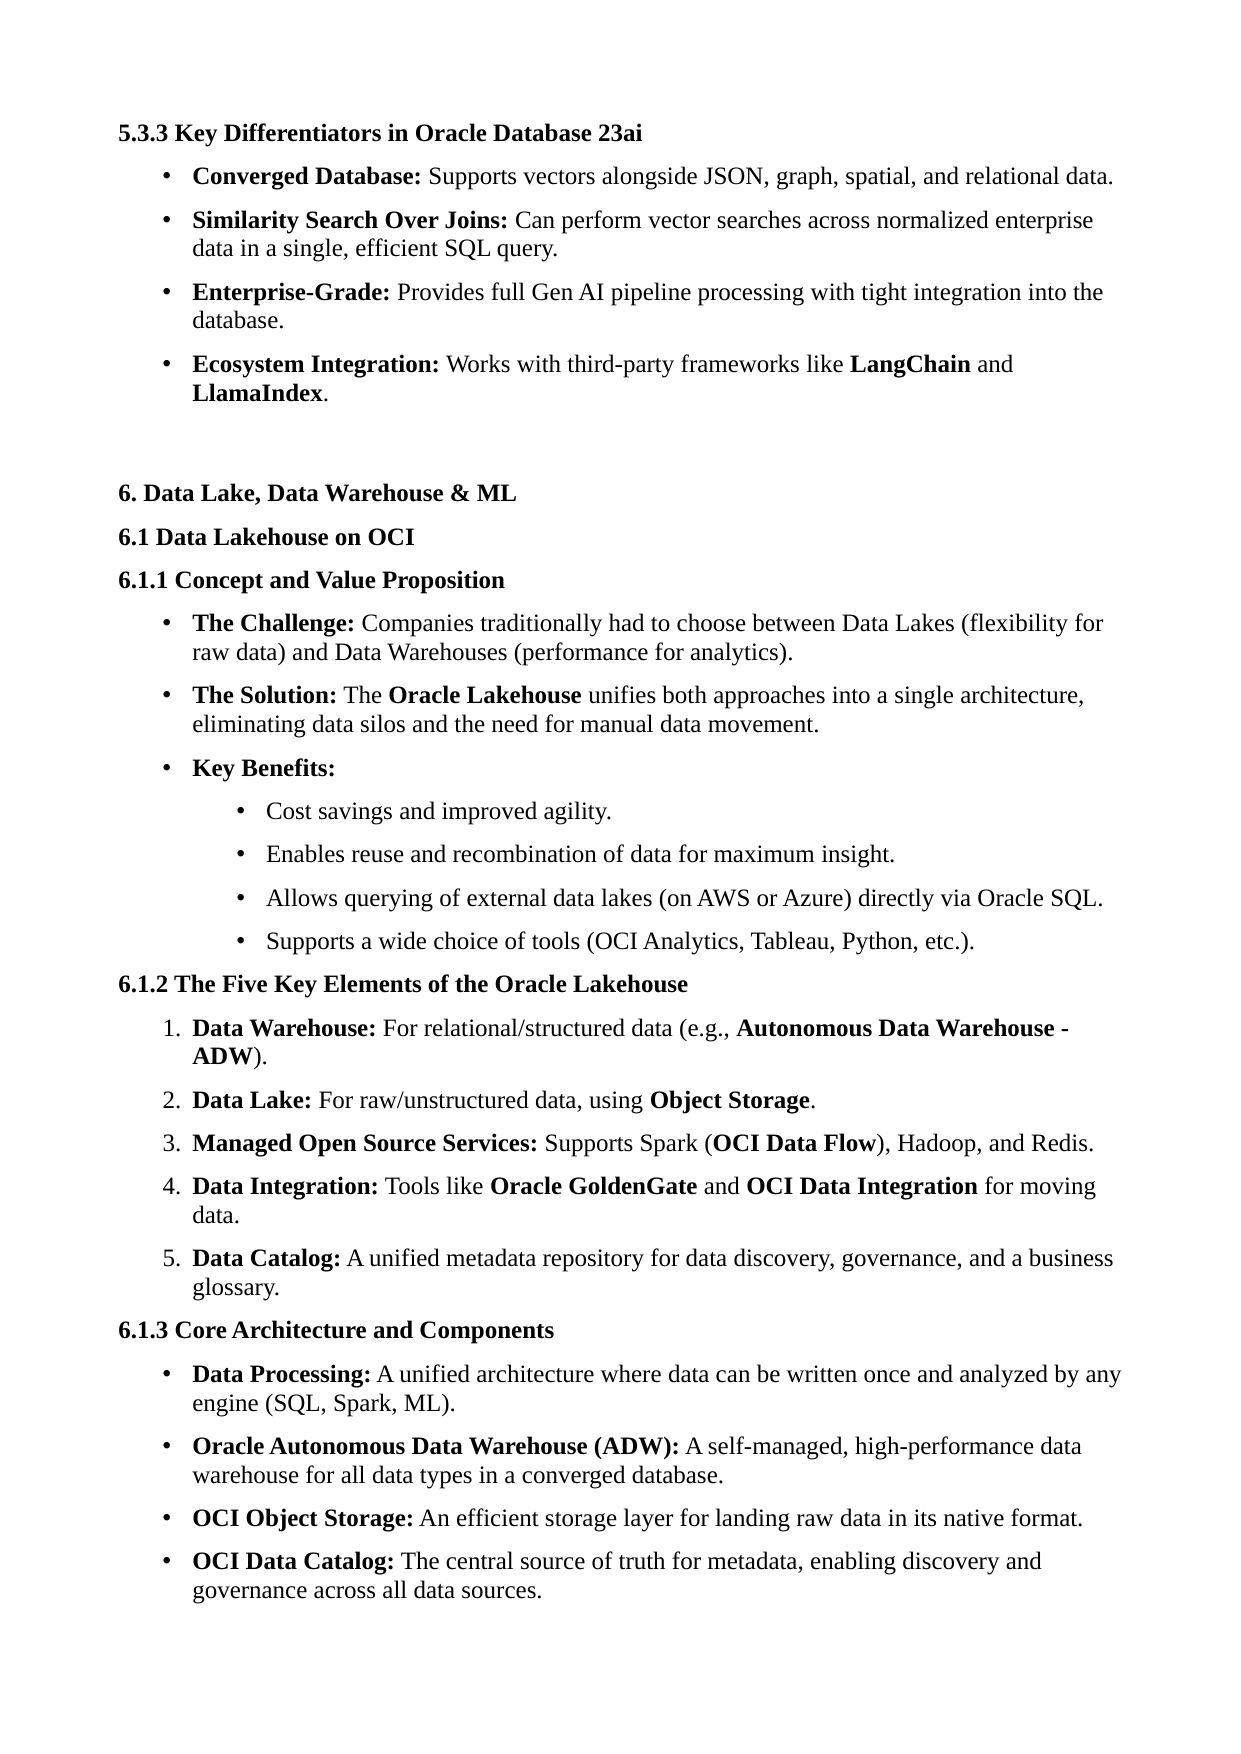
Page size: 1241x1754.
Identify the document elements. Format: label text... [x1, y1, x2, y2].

list Data Lake: For raw/unstructured data, using Object Storage. [162, 1085, 1122, 1113]
list Cost savings and improved agility. [236, 796, 1122, 825]
list Data Processing: A unified architecture where data can be written once and analyzed by any engine (SQL, Spark, ML). [162, 1359, 1122, 1416]
list Supports a wide choice of tools (OCI Analytics, Tableau, Python, etc.). [236, 926, 1122, 955]
list Enterprise-Grade: Provides full Gen AI pipeline processing with tight integration into the database. [162, 277, 1122, 334]
list Data Catalog: A unified metadata repository for data discovery, governance, and a business glossary. [162, 1243, 1122, 1301]
list Managed Open Source Services: Supports Spark (OCI Data Flow), Hadoop, and Redis. [162, 1128, 1122, 1157]
list The Challenge: Companies traditionally had to choose between Data Lakes (flexibility for raw data) and Data Warehouses (performance for analytics). [162, 608, 1122, 666]
list Similarity Search Over Joins: Can perform vector searches across normalized enterprise data in a single, efficient SQL query. [162, 205, 1122, 262]
text 6.1.1 Concept and Value Proposition [118, 565, 1122, 594]
list OCI Data Catalog: The central source of truth for metadata, enabling discovery and governance across all data sources. [162, 1546, 1122, 1604]
text 6.1.2 The Five Key Elements of the Oracle Lakehouse [118, 969, 1122, 998]
list Data Integration: Tools like Oracle GoldenGate and OCI Data Integration for moving data. [162, 1171, 1122, 1229]
text 6. Data Lake, Data Warehouse & ML [118, 478, 1122, 507]
list Oracle Autonomous Data Warehouse (ADW): A self-managed, high-performance data warehouse for all data types in a converged database. [162, 1431, 1122, 1488]
text 6.1.3 Core Architecture and Components [118, 1316, 1122, 1344]
list Data Warehouse: For relational/structured data (e.g., Autonomous Data Warehouse - ADW). [162, 1013, 1122, 1070]
text 5.3.3 Key Differentiators in Oracle Database 23ai [118, 118, 1122, 147]
list The Solution: The Oracle Lakehouse unifies both approaches into a single architecture, eliminating data silos and the need for manual data movement. [162, 681, 1122, 738]
list OCI Object Storage: An efficient storage layer for landing raw data in its native format. [162, 1503, 1122, 1532]
text 6.1 Data Lakehouse on OCI [118, 522, 1122, 551]
list Converged Database: Supports vectors alongside JSON, graph, spatial, and relational data. [162, 161, 1122, 190]
list Ecosystem Integration: Works with third-party frameworks like LangChain and LlamaIndex. [162, 349, 1122, 406]
list Enables reuse and recombination of data for maximum insight. [236, 839, 1122, 868]
list Key Benefits: [162, 753, 1122, 781]
list Allows querying of external data lakes (on AWS or Azure) directly via Oracle SQL. [236, 883, 1122, 911]
